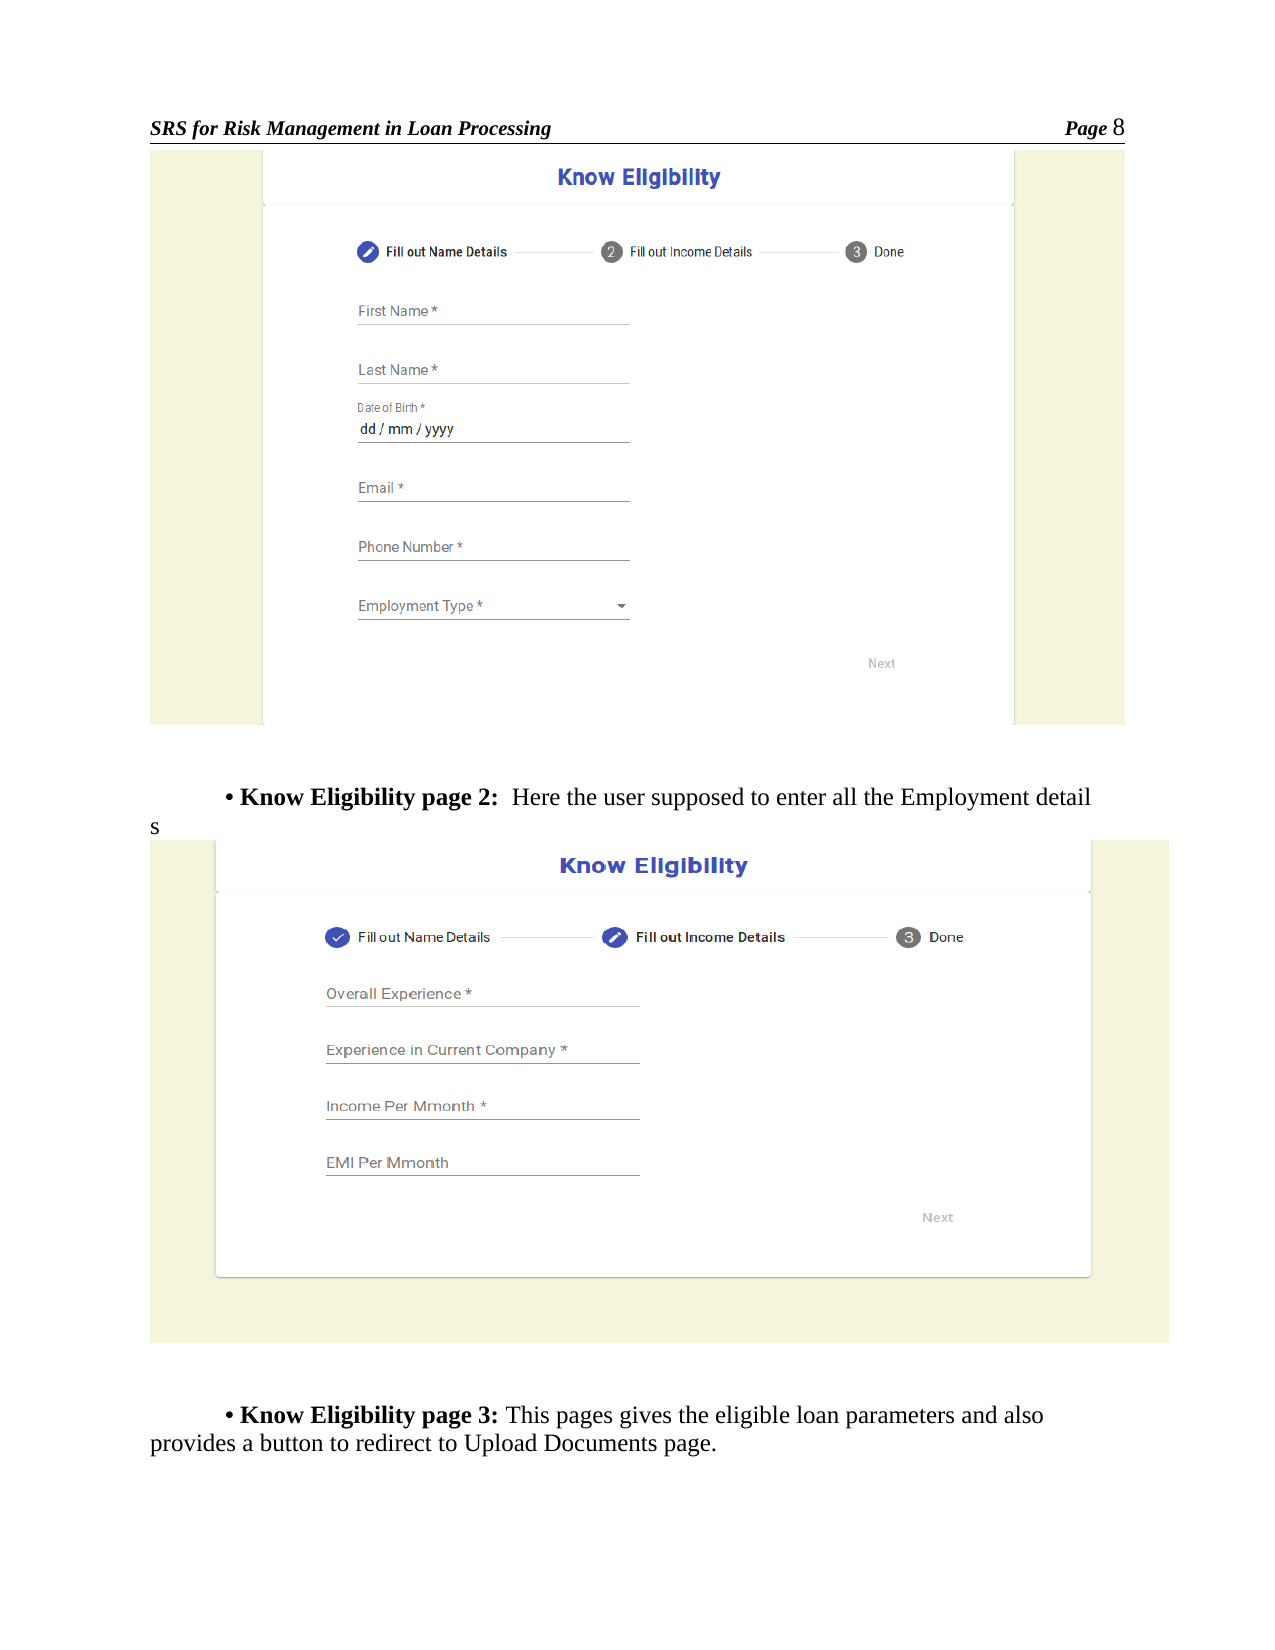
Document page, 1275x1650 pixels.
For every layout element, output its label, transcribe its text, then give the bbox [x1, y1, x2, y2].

text • Know Eligibility page 3: This pages gives the eligible loan parameters and also provides a button to redirect to Upload Documents page. [150, 1400, 1125, 1457]
picture [150, 840, 1169, 1343]
picture [150, 150, 1125, 725]
text s [150, 811, 1125, 840]
text • Know Eligibility page 2: Here the user supposed to enter all the Employment detail [150, 782, 1125, 811]
